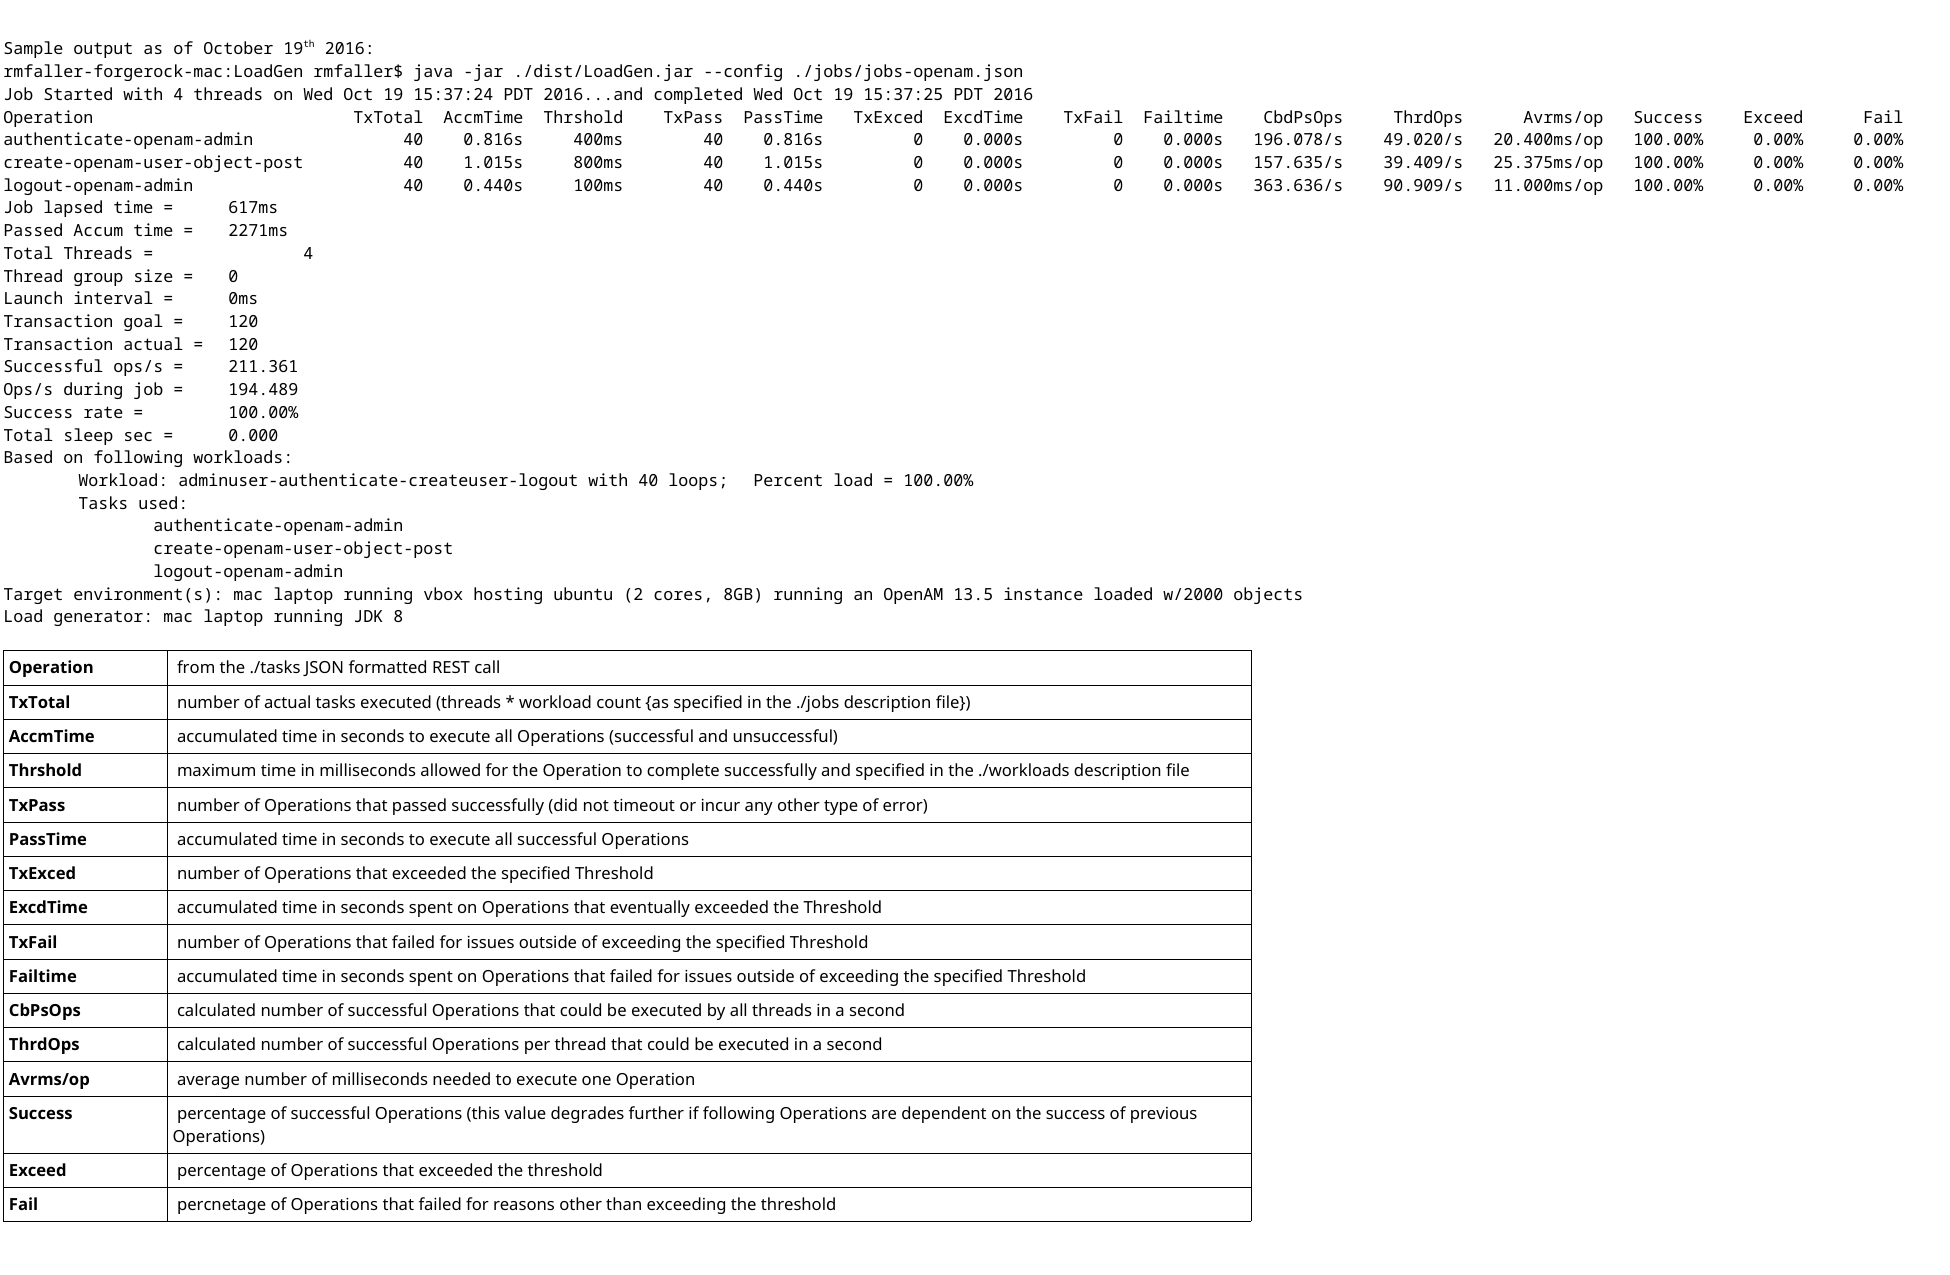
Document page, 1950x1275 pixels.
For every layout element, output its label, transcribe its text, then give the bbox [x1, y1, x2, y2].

table_cell number of actual tasks executed (threads * workload count {as specified in the ./jobs description file}) [168, 686, 1251, 719]
text create-openam-user-object-post [3, 537, 1947, 559]
table_cell average number of milliseconds needed to execute one Operation [168, 1062, 1251, 1096]
text Transaction goal = 120 [3, 309, 1947, 332]
table_cell number of Operations that failed for issues outside of exceeding the specified Threshold [168, 925, 1251, 959]
text Transaction actual = 120 [3, 332, 1947, 355]
text Based on following workloads: [3, 446, 1947, 468]
table_cell accumulated time in seconds to execute all successful Operations [168, 823, 1251, 856]
table_cell Failtime [4, 960, 167, 993]
table_cell accumulated time in seconds spent on Operations that eventually exceeded the Threshold [168, 891, 1251, 924]
table_cell calculated number of successful Operations that could be executed by all threads in a second [168, 994, 1251, 1027]
text logout-openam-admin [3, 559, 1947, 582]
table_cell AccmTime [4, 720, 167, 753]
table_cell Success [4, 1097, 167, 1153]
text Ops/s during job = 194.489 [3, 378, 1947, 400]
text Total sleep sec = 0.000 [3, 423, 1947, 446]
text Sample output as of October 19th 2016: [3, 37, 1947, 60]
table_cell Fail [4, 1188, 167, 1221]
text Launch interval = 0ms [3, 287, 1947, 309]
text Job lapsed time = 617ms [3, 196, 1947, 219]
text Operation TxTotal AccmTime Thrshold TxPass PassTime TxExced ExcdTime TxFail Failtime CbdPsOps ThrdOps Avrms/op Success Exceed Fail [3, 105, 1947, 128]
text rmfaller-forgerock-mac:LoadGen rmfaller$ java -jar ./dist/LoadGen.jar --config ./jobs/jobs-openam.json [3, 60, 1947, 82]
text Thread group size = 0 [3, 264, 1947, 287]
text Target environment(s): mac laptop running vbox hosting ubuntu (2 cores, 8GB) running an OpenAM 13.5 instance loaded w/2000 objects [3, 582, 1947, 605]
table_cell percnetage of Operations that failed for reasons other than exceeding the threshold [168, 1188, 1251, 1221]
table_cell CbPsOps [4, 994, 167, 1027]
table_cell percentage of successful Operations (this value degrades further if following Operations are dependent on the success of previous Operations) [168, 1097, 1251, 1153]
text authenticate-openam-admin [3, 514, 1947, 537]
table_cell ThrdOps [4, 1028, 167, 1061]
text Success rate = 100.00% [3, 400, 1947, 423]
table_header from the ./tasks JSON formatted REST call [168, 651, 1251, 684]
table_cell TxExced [4, 857, 167, 890]
text Job Started with 4 threads on Wed Oct 19 15:37:24 PDT 2016...and completed Wed Oct 19 15:37:25 PDT 2016 [3, 82, 1947, 105]
text create-openam-user-object-post 40 1.015s 800ms 40 1.015s 0 0.000s 0 0.000s 157.635/s 39.409/s 25.375ms/op 100.00% 0.00% 0.00% [3, 151, 1947, 173]
text Successful ops/s = 211.361 [3, 355, 1947, 378]
table_cell PassTime [4, 823, 167, 856]
text Workload: adminuser-authenticate-createuser-logout with 40 loops; Percent load = 100.00% [3, 468, 1947, 491]
table_cell number of Operations that passed successfully (did not timeout or incur any other type of error) [168, 788, 1251, 822]
text Tasks used: [3, 491, 1947, 514]
table_cell TxPass [4, 788, 167, 822]
table_cell Exceed [4, 1154, 167, 1187]
text Load generator: mac laptop running JDK 8 [3, 605, 1947, 627]
text authenticate-openam-admin 40 0.816s 400ms 40 0.816s 0 0.000s 0 0.000s 196.078/s 49.020/s 20.400ms/op 100.00% 0.00% 0.00% [3, 128, 1947, 151]
table_cell number of Operations that exceeded the specified Threshold [168, 857, 1251, 890]
table_cell accumulated time in seconds to execute all Operations (successful and unsuccessful) [168, 720, 1251, 753]
table_cell Thrshold [4, 754, 167, 787]
table_cell percentage of Operations that exceeded the threshold [168, 1154, 1251, 1187]
table_cell Avrms/op [4, 1062, 167, 1096]
table_cell accumulated time in seconds spent on Operations that failed for issues outside of exceeding the specified Threshold [168, 960, 1251, 993]
table_cell calculated number of successful Operations per thread that could be executed in a second [168, 1028, 1251, 1061]
text Total Threads = 4 [3, 241, 1947, 264]
table_header Operation [4, 651, 167, 684]
table_cell TxTotal [4, 686, 167, 719]
table_cell TxFail [4, 925, 167, 959]
text Passed Accum time = 2271ms [3, 219, 1947, 241]
table_cell maximum time in milliseconds allowed for the Operation to complete successfully and specified in the ./workloads description file [168, 754, 1251, 787]
table_cell ExcdTime [4, 891, 167, 924]
text logout-openam-admin 40 0.440s 100ms 40 0.440s 0 0.000s 0 0.000s 363.636/s 90.909/s 11.000ms/op 100.00% 0.00% 0.00% [3, 173, 1947, 196]
